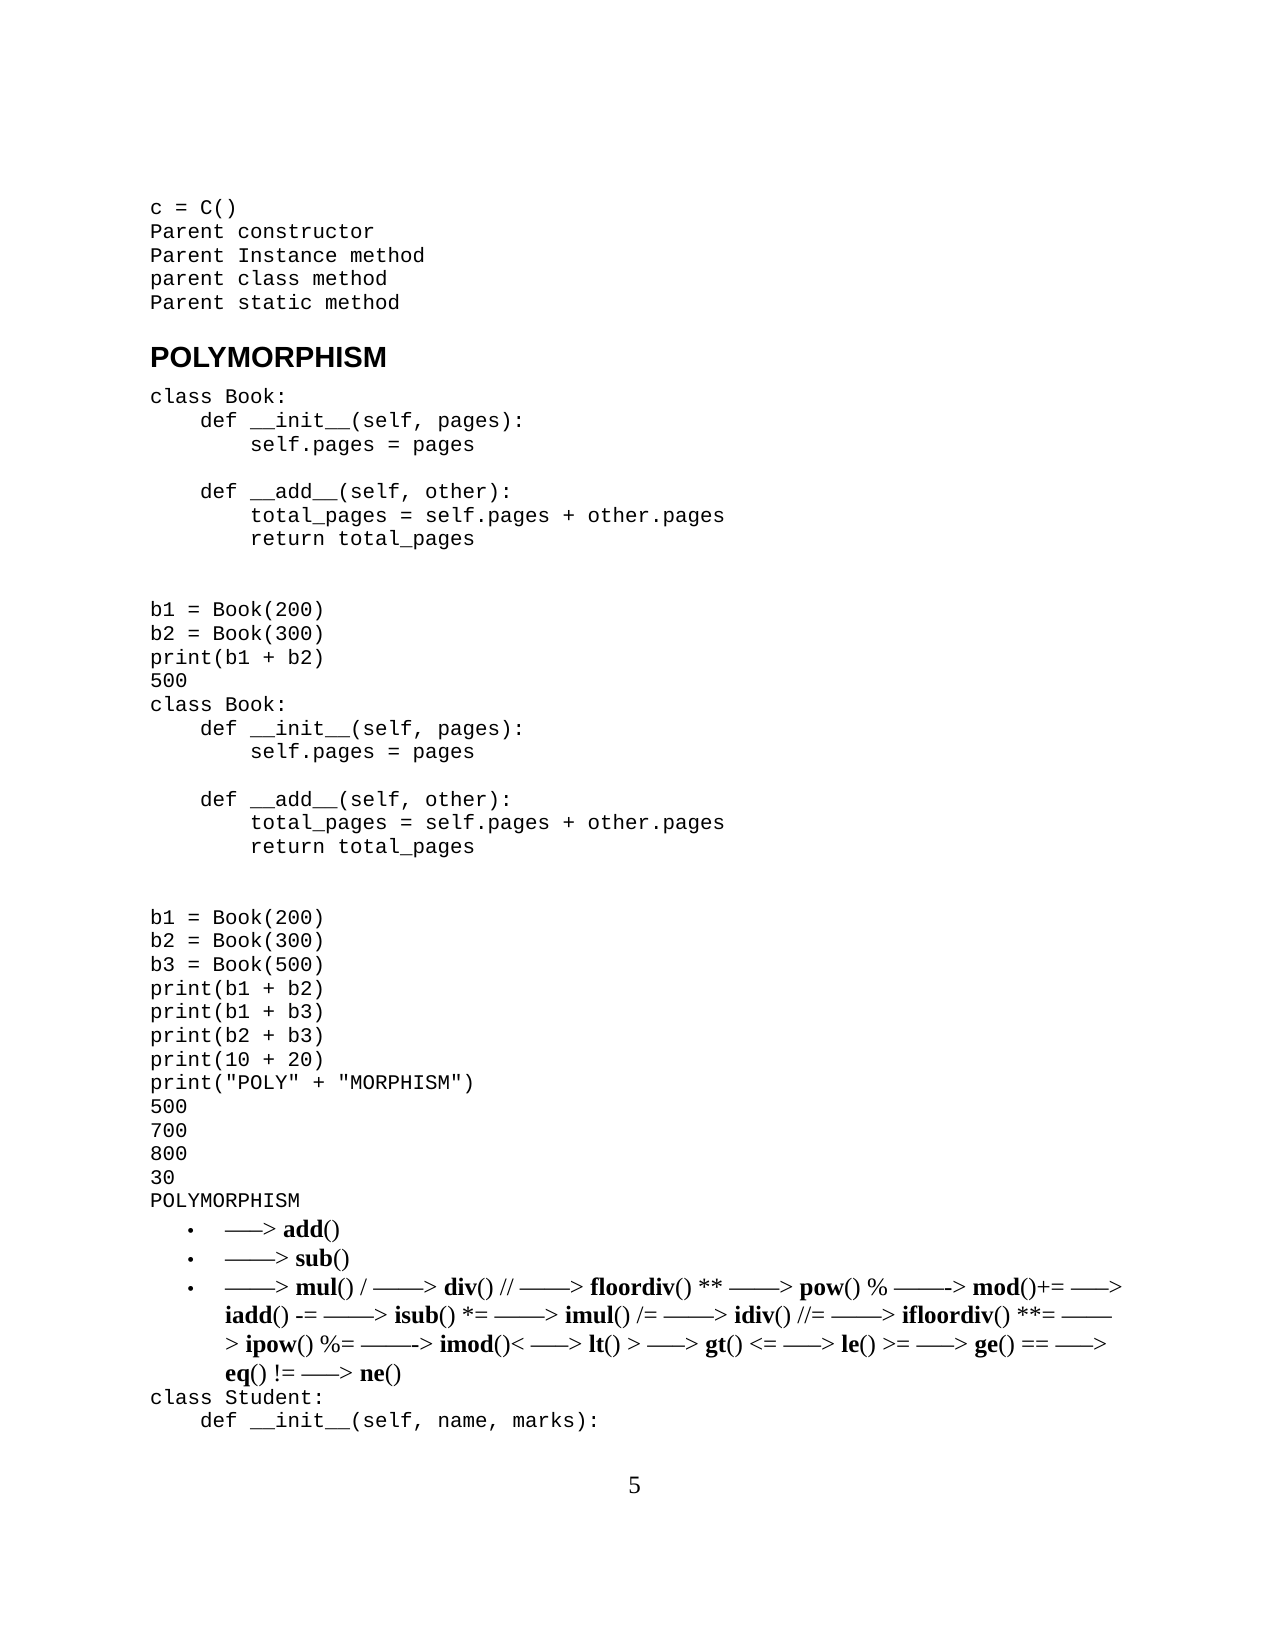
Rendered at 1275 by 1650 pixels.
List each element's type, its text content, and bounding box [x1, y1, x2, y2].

text Parent constructor [150, 221, 1125, 244]
text parent class method [150, 268, 1125, 292]
text self.pages = pages [150, 741, 1125, 765]
text def __add__(self, other): [150, 481, 1125, 505]
text class Student: [150, 1387, 1125, 1410]
text b2 = Book(300) [150, 623, 1125, 647]
text self.pages = pages [150, 434, 1125, 457]
text def __init__(self, name, marks): [150, 1410, 1125, 1434]
text 800 [150, 1143, 1125, 1167]
text POLYMORPHISM [150, 1191, 1125, 1214]
text 500 [150, 670, 1125, 694]
text total_pages = self.pages + other.pages [150, 505, 1125, 528]
text print(10 + 20) [150, 1049, 1125, 1072]
text 30 [150, 1167, 1125, 1191]
text print("POLY" + "MORPHISM") [150, 1072, 1125, 1096]
text 700 [150, 1119, 1125, 1143]
text 500 [150, 1096, 1125, 1119]
list —–> add() [187, 1214, 1125, 1243]
text print(b1 + b2) [150, 647, 1125, 670]
text b2 = Book(300) [150, 930, 1125, 954]
text def __init__(self, pages): [150, 718, 1125, 741]
text return total_pages [150, 528, 1125, 552]
text Parent static method [150, 292, 1125, 316]
subtitle POLYMORPHISM [150, 341, 1125, 374]
text b3 = Book(500) [150, 954, 1125, 978]
text print(b1 + b3) [150, 1001, 1125, 1025]
text class Book: [150, 694, 1125, 718]
list ——> sub() [187, 1243, 1125, 1272]
text def __add__(self, other): [150, 788, 1125, 812]
text b1 = Book(200) [150, 599, 1125, 623]
text Parent Instance method [150, 244, 1125, 268]
text def __init__(self, pages): [150, 410, 1125, 434]
text class Book: [150, 387, 1125, 410]
text b1 = Book(200) [150, 907, 1125, 930]
text total_pages = self.pages + other.pages [150, 812, 1125, 836]
text return total_pages [150, 836, 1125, 859]
text print(b1 + b2) [150, 978, 1125, 1001]
text c = C() [150, 197, 1125, 221]
text print(b2 + b3) [150, 1025, 1125, 1049]
list ——> mul() / ——> div() // ——> floordiv() ** ——> pow() % ——-> mod()+= —–> iadd() -= ——> isub() *= ——> imul() /= ——> idiv() //= ——> ifloordiv() **= ——> ipow() %= ——-> imod()< —–> lt() > —–> gt() <= —–> le() >= —–> ge() == —–> eq() != —–> ne() [187, 1272, 1125, 1387]
